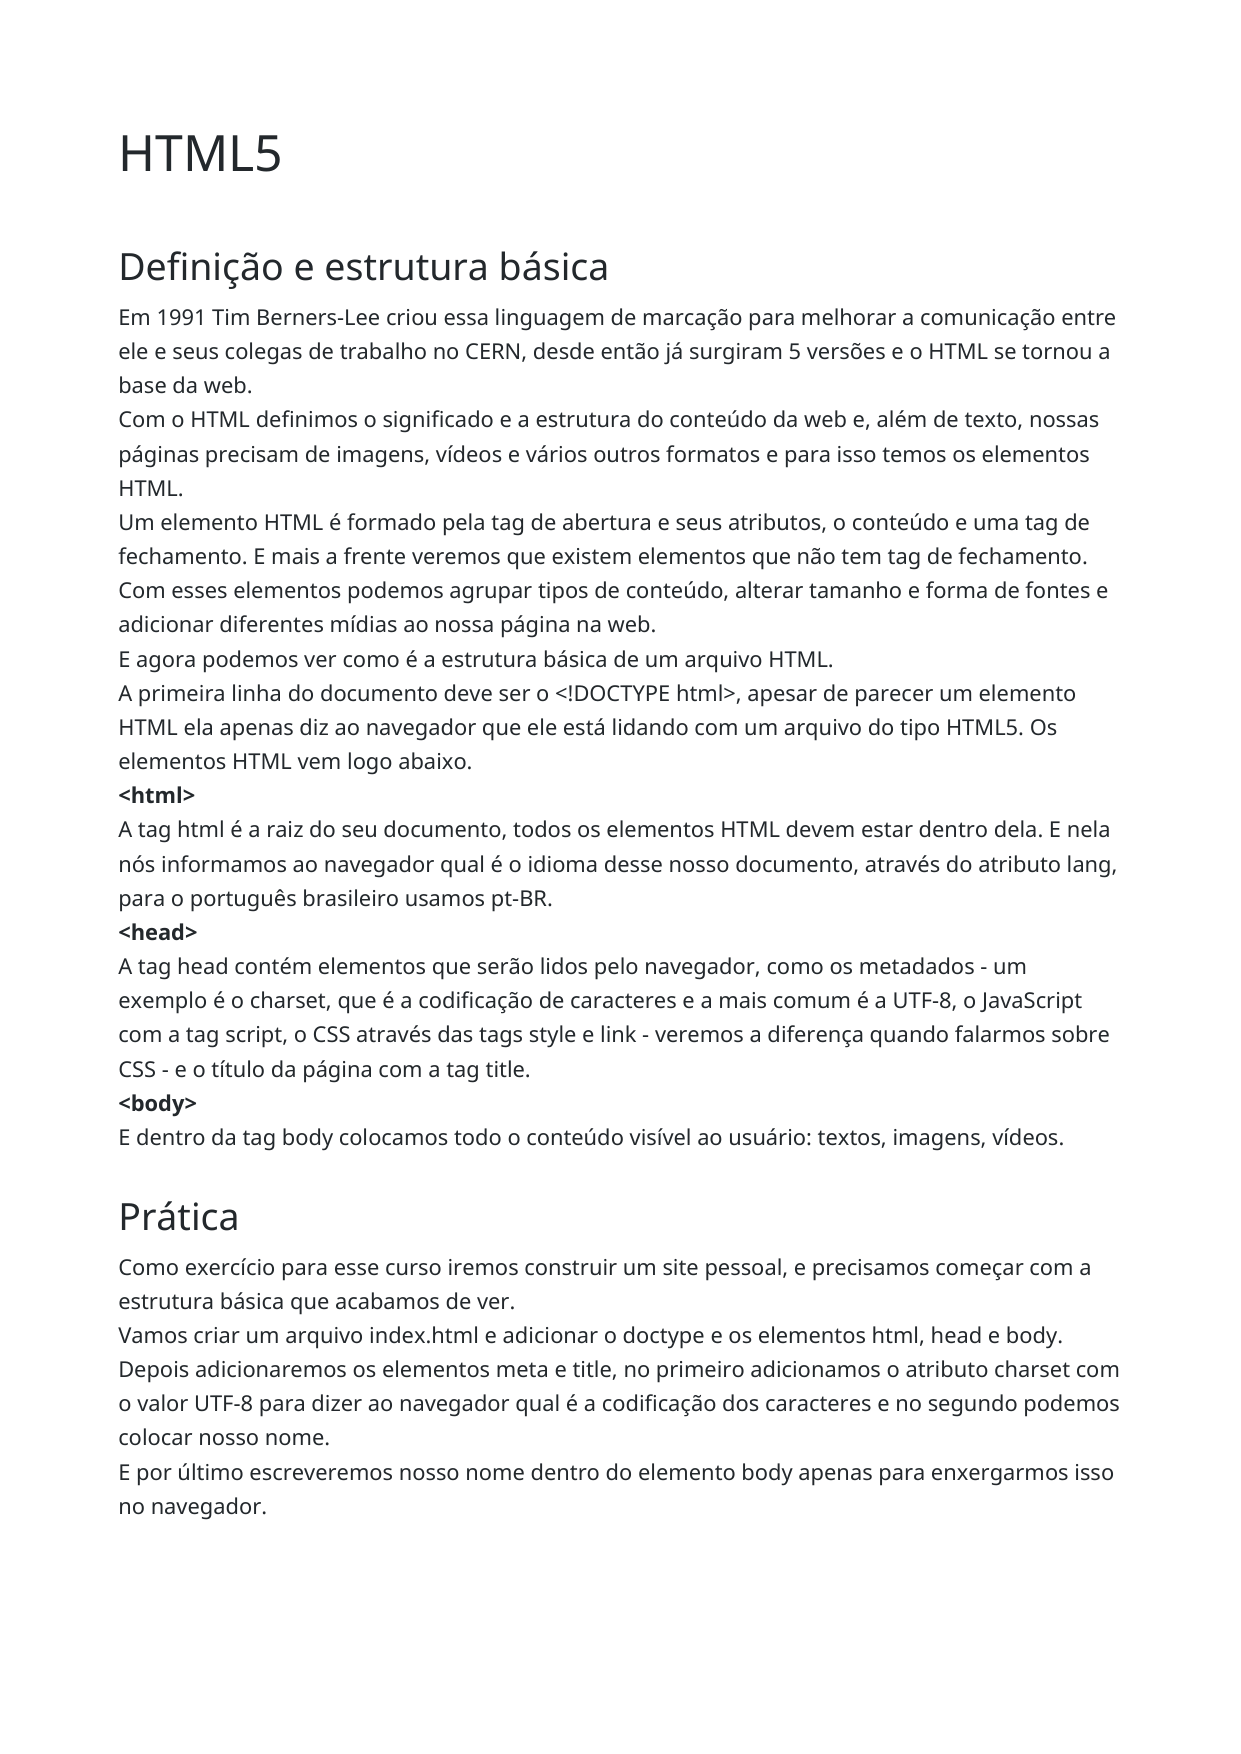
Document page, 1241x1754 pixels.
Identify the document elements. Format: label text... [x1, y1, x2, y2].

text A tag html é a raiz do seu documento, todos os elementos HTML devem estar dentro dela. E nela nós informamos ao navegador qual é o idioma desse nosso documento, através do atributo lang, para o português brasileiro usamos pt-BR. [118, 814, 1122, 912]
text <html> [118, 780, 1122, 810]
text <body> [118, 1088, 1122, 1117]
text Um elemento HTML é formado pela tag de abertura e seus atributos, o conteúdo e uma tag de fechamento. E mais a frente veremos que existem elementos que não tem tag de fechamento. [118, 507, 1122, 571]
text Com o HTML definimos o significado e a estrutura do conteúdo da web e, além de texto, nossas páginas precisam de imagens, vídeos e vários outros formatos e para isso temos os elementos HTML. [118, 404, 1122, 502]
subtitle Definição e estrutura básica [118, 241, 1122, 292]
text Em 1991 Tim Berners-Lee criou essa linguagem de marcação para melhorar a comunicação entre ele e seus colegas de trabalho no CERN, desde então já surgiram 5 versões e o HTML se tornou a base da web. [118, 302, 1122, 400]
text Vamos criar um arquivo index.html e adicionar o doctype e os elementos html, head e body. [118, 1320, 1122, 1349]
text Depois adicionaremos os elementos meta e title, no primeiro adicionamos o atributo charset com o valor UTF-8 para dizer ao navegador qual é a codificação dos caracteres e no segundo podemos colocar nosso nome. [118, 1354, 1122, 1452]
text E agora podemos ver como é a estrutura básica de um arquivo HTML. [118, 643, 1122, 673]
text A primeira linha do documento deve ser o <!DOCTYPE html>, apesar de parecer um elemento HTML ela apenas diz ao navegador que ele está lidando com um arquivo do tipo HTML5. Os elementos HTML vem logo abaixo. [118, 678, 1122, 776]
subtitle Prática [118, 1190, 1122, 1241]
text Como exercício para esse curso iremos construir um site pessoal, e precisamos começar com a estrutura básica que acabamos de ver. [118, 1251, 1122, 1315]
subtitle HTML5 [118, 118, 1122, 186]
text E por último escreveremos nosso nome dentro do elemento body apenas para enxergarmos isso no navegador. [118, 1456, 1122, 1520]
text E dentro da tag body colocamos todo o conteúdo visível ao usuário: textos, imagens, vídeos. [118, 1122, 1122, 1152]
text A tag head contém elementos que serão lidos pelo navegador, como os metadados - um exemplo é o charset, que é a codificação de caracteres e a mais comum é a UTF-8, o JavaScript com a tag script, o CSS através das tags style e link - veremos a diferença quando falarmos sobre CSS - e o título da página com a tag title. [118, 951, 1122, 1083]
text Com esses elementos podemos agrupar tipos de conteúdo, alterar tamanho e forma de fontes e adicionar diferentes mídias ao nossa página na web. [118, 575, 1122, 639]
text <head> [118, 917, 1122, 947]
